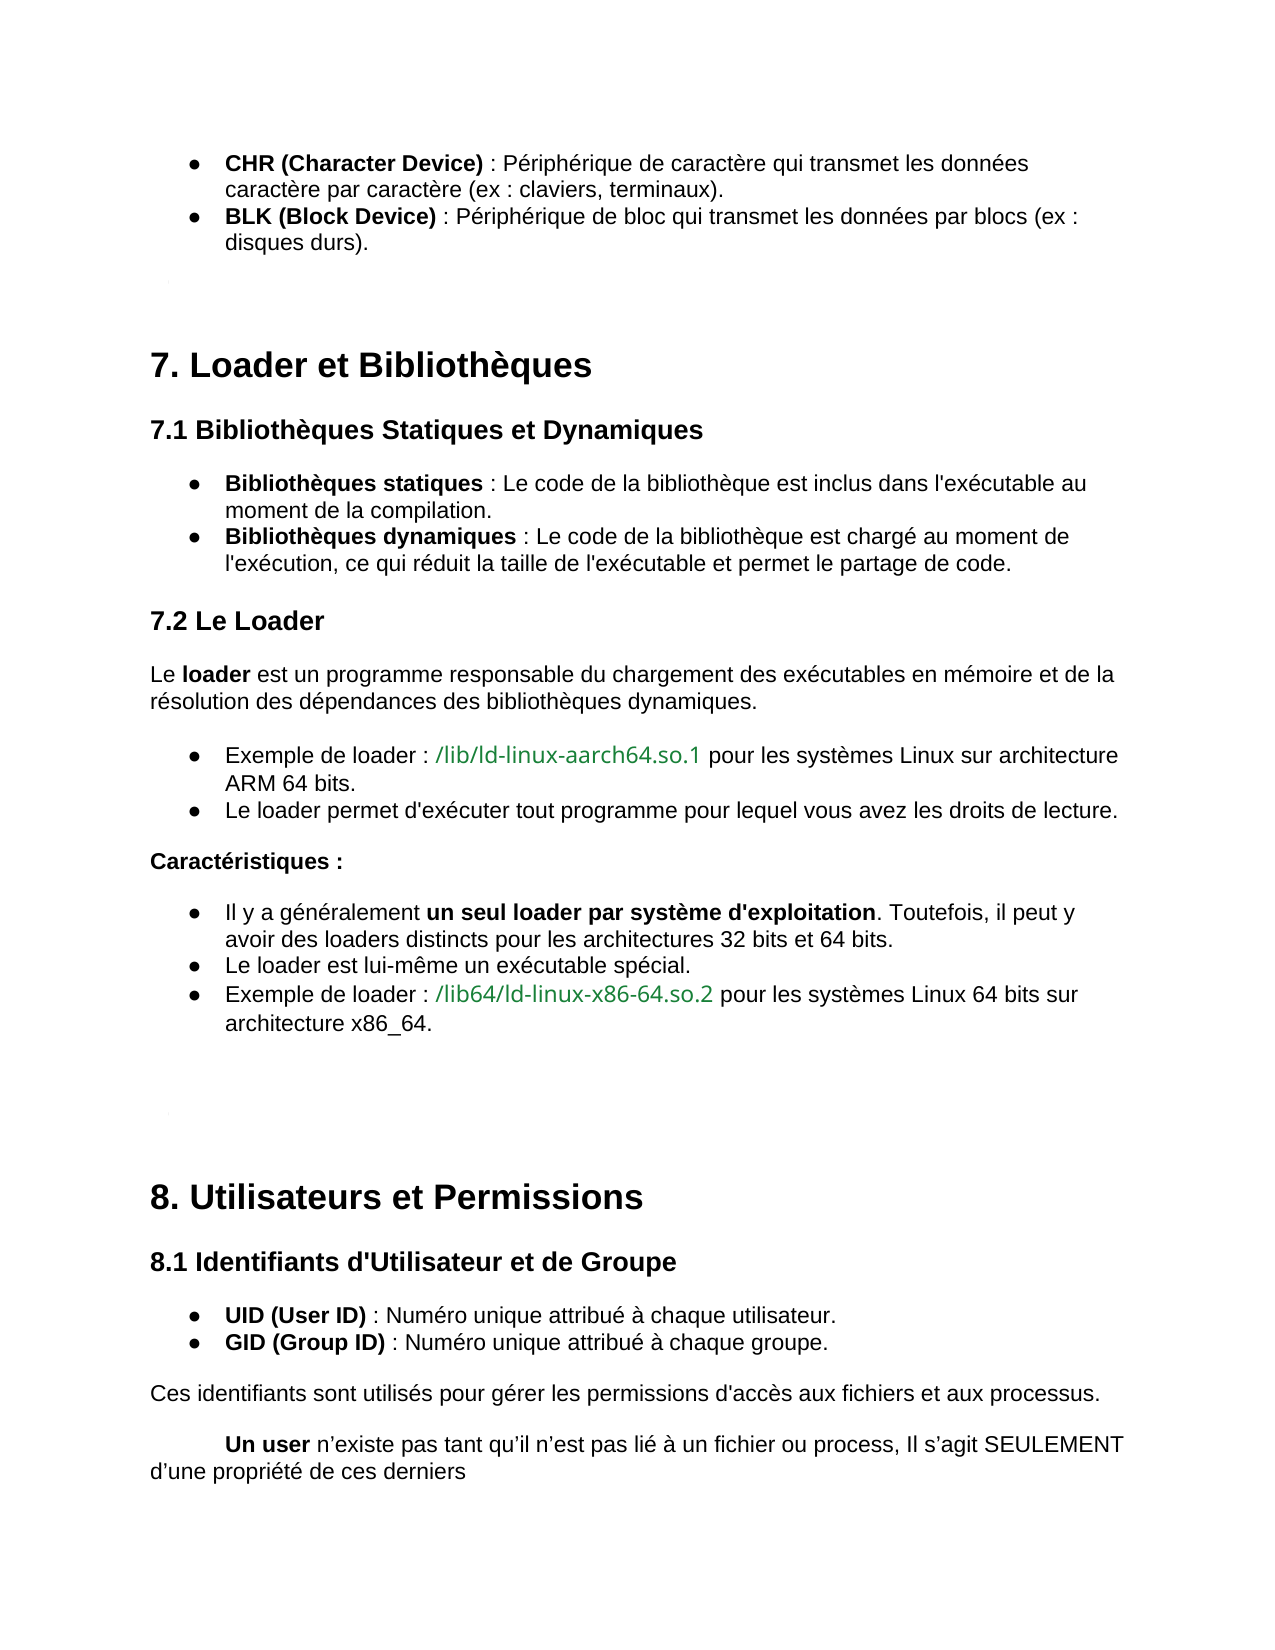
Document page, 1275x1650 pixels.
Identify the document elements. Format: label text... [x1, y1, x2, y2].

list Il y a généralement un seul loader par système d'exploitation. Toutefois, il peut y avoir des loaders distincts pour les architectures 32 bits et 64 bits. [187, 899, 1125, 952]
text Caractéristiques : [150, 848, 1125, 874]
subtitle 7.1 Bibliothèques Statiques et Dynamiques [150, 414, 1125, 445]
list Bibliothèques statiques : Le code de la bibliothèque est inclus dans l'exécutable au moment de la compilation. [187, 470, 1125, 523]
list Bibliothèques dynamiques : Le code de la bibliothèque est chargé au moment de l'exécution, ce qui réduit la taille de l'exécutable et permet le partage de code. [187, 523, 1125, 576]
subtitle 8.1 Identifiants d'Utilisateur et de Groupe [150, 1246, 1125, 1277]
list CHR (Character Device) : Périphérique de caractère qui transmet les données caractère par caractère (ex : claviers, terminaux). [187, 150, 1125, 203]
text Un user n’existe pas tant qu’il n’est pas lié à un fichier ou process, Il s’agit SEULEMENT d’une propriété de ces derniers [150, 1431, 1125, 1484]
subtitle 7.2 Le Loader [150, 605, 1125, 636]
text Ces identifiants sont utilisés pour gérer les permissions d'accès aux fichiers et aux processus. [150, 1380, 1125, 1406]
list Le loader est lui-même un exécutable spécial. [187, 952, 1125, 978]
subtitle 7. Loader et Bibliothèques [150, 344, 1125, 385]
list Le loader permet d'exécuter tout programme pour lequel vous avez les droits de lecture. [187, 797, 1125, 823]
list UID (User ID) : Numéro unique attribué à chaque utilisateur. [187, 1302, 1125, 1329]
text Le loader est un programme responsable du chargement des exécutables en mémoire et de la résolution des dépendances des bibliothèques dynamiques. [150, 661, 1125, 714]
list Exemple de loader : /lib64/ld-linux-x86-64.so.2 pour les systèmes Linux 64 bits sur architecture x86_64. [187, 978, 1125, 1036]
list BLK (Block Device) : Périphérique de bloc qui transmet les données par blocs (ex : disques durs). [187, 203, 1125, 255]
list Exemple de loader : /lib/ld-linux-aarch64.so.1 pour les systèmes Linux sur architecture ARM 64 bits. [187, 739, 1125, 797]
subtitle 8. Utilisateurs et Permissions [150, 1176, 1125, 1217]
list GID (Group ID) : Numéro unique attribué à chaque groupe. [187, 1329, 1125, 1355]
